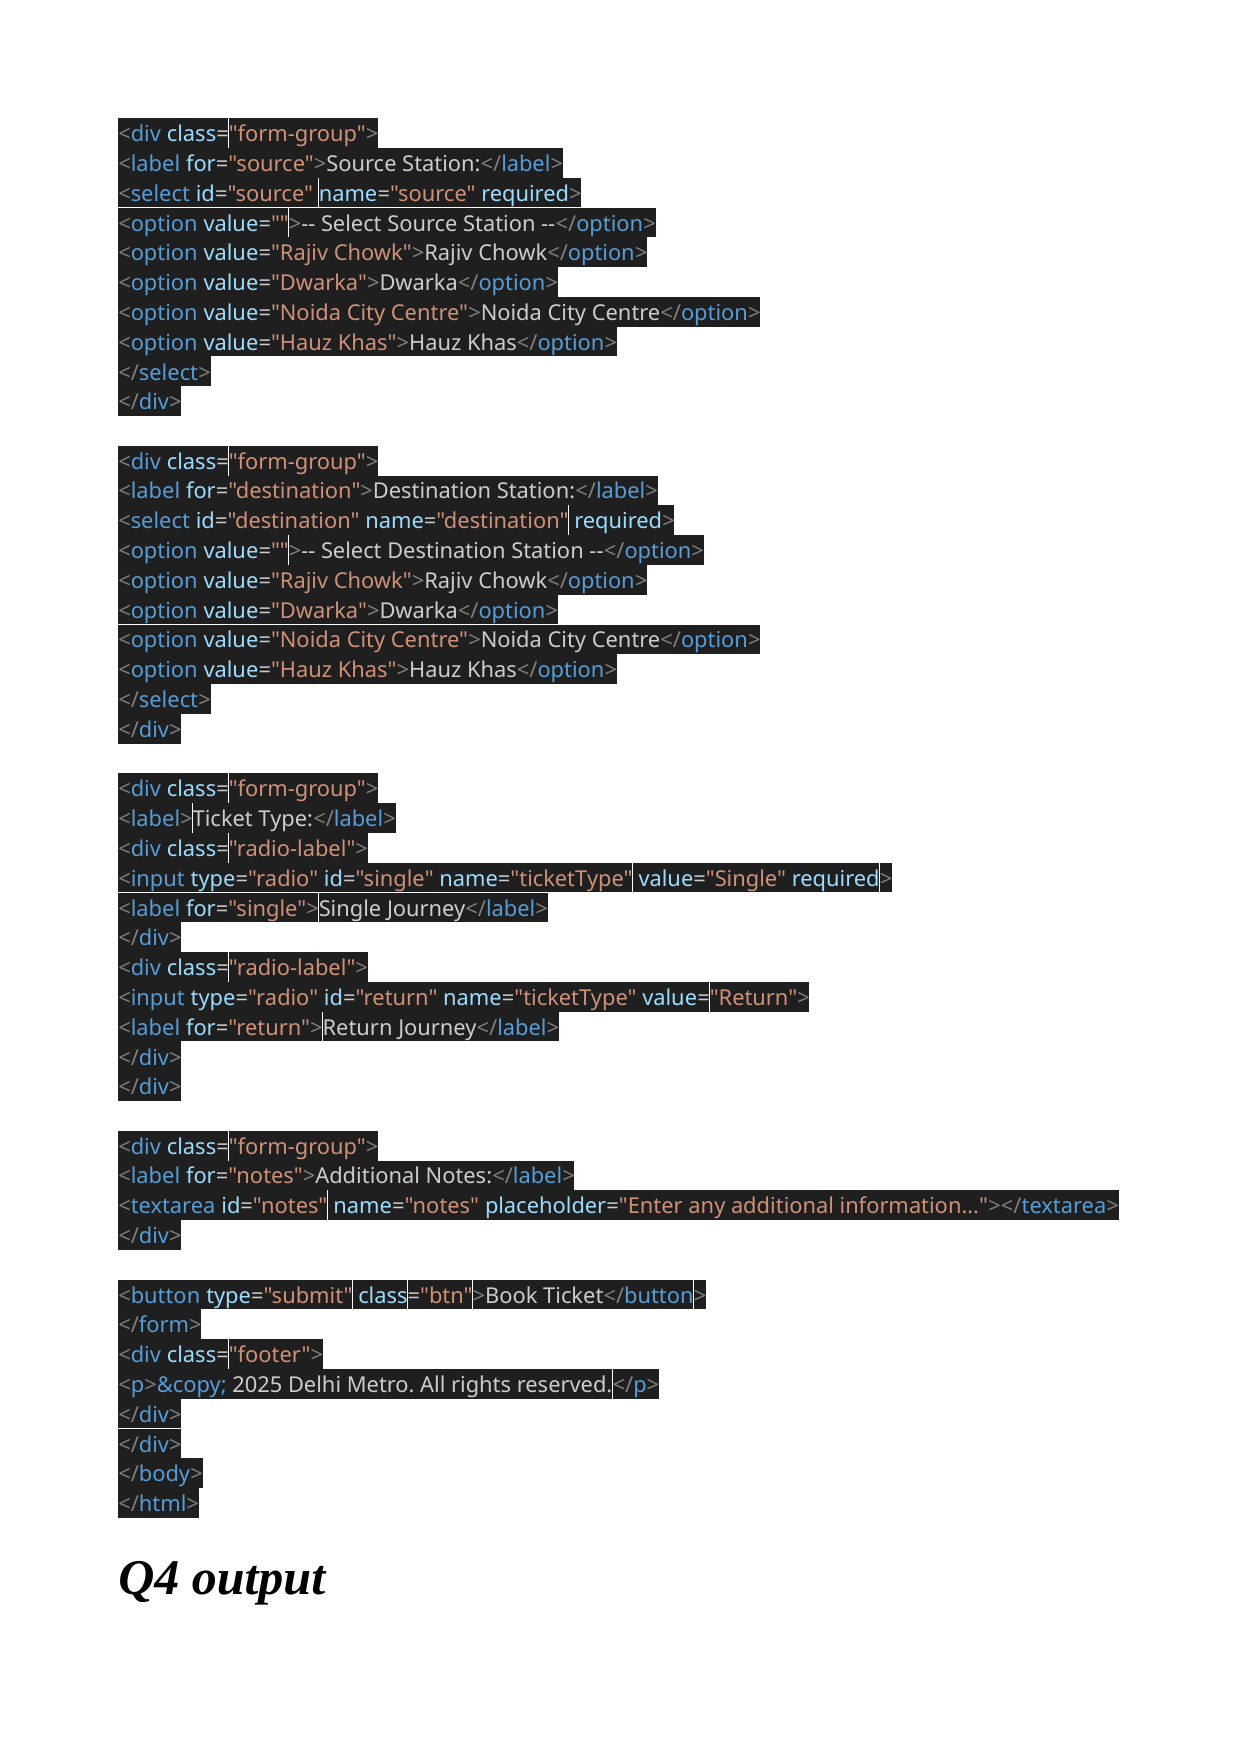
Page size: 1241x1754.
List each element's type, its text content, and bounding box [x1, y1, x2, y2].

text </form> [118, 1309, 1122, 1339]
text <div class="form-group"> [118, 446, 1122, 476]
text </body> [118, 1458, 1122, 1488]
text </div> [118, 1041, 1122, 1071]
text <input type="radio" id="return" name="ticketType" value="Return"> [118, 982, 1122, 1012]
text </div> [118, 714, 1122, 744]
text </html> [118, 1488, 1122, 1518]
text <option value="Rajiv Chowk">Rajiv Chowk</option> [118, 237, 1122, 267]
text <select id="destination" name="destination" required> [118, 505, 1122, 535]
text </div> [118, 386, 1122, 416]
text </div> [118, 1071, 1122, 1101]
text <div class="form-group"> [118, 773, 1122, 803]
text <label for="single">Single Journey</label> [118, 892, 1122, 922]
text <label for="return">Return Journey</label> [118, 1012, 1122, 1041]
text <select id="source" name="source" required> [118, 178, 1122, 207]
text </div> [118, 922, 1122, 952]
text </select> [118, 684, 1122, 714]
text <label>Ticket Type:</label> [118, 803, 1122, 833]
text <div class="radio-label"> [118, 952, 1122, 982]
text <option value="Noida City Centre">Noida City Centre</option> [118, 624, 1122, 654]
text </div> [118, 1399, 1122, 1428]
text <option value="">-- Select Source Station --</option> [118, 207, 1122, 237]
text <option value="Dwarka">Dwarka</option> [118, 595, 1122, 624]
text Q4 output [118, 1548, 1122, 1605]
text <option value="Hauz Khas">Hauz Khas</option> [118, 327, 1122, 356]
text <option value="">-- Select Destination Station --</option> [118, 535, 1122, 565]
text </div> [118, 1220, 1122, 1250]
text <textarea id="notes" name="notes" placeholder="Enter any additional information..."></textarea> [118, 1190, 1122, 1220]
text <div class="form-group"> [118, 1131, 1122, 1161]
text <label for="notes">Additional Notes:</label> [118, 1161, 1122, 1190]
text <option value="Dwarka">Dwarka</option> [118, 267, 1122, 297]
text <label for="source">Source Station:</label> [118, 148, 1122, 178]
text <button type="submit" class="btn">Book Ticket</button> [118, 1279, 1122, 1309]
text <p>&copy; 2025 Delhi Metro. All rights reserved.</p> [118, 1369, 1122, 1399]
text <option value="Hauz Khas">Hauz Khas</option> [118, 654, 1122, 684]
text <option value="Noida City Centre">Noida City Centre</option> [118, 297, 1122, 327]
text <div class="radio-label"> [118, 833, 1122, 863]
text <input type="radio" id="single" name="ticketType" value="Single" required> [118, 863, 1122, 892]
text <label for="destination">Destination Station:</label> [118, 476, 1122, 505]
text <div class="form-group"> [118, 118, 1122, 148]
text </select> [118, 356, 1122, 386]
text <div class="footer"> [118, 1339, 1122, 1369]
text </div> [118, 1428, 1122, 1458]
text <option value="Rajiv Chowk">Rajiv Chowk</option> [118, 565, 1122, 595]
